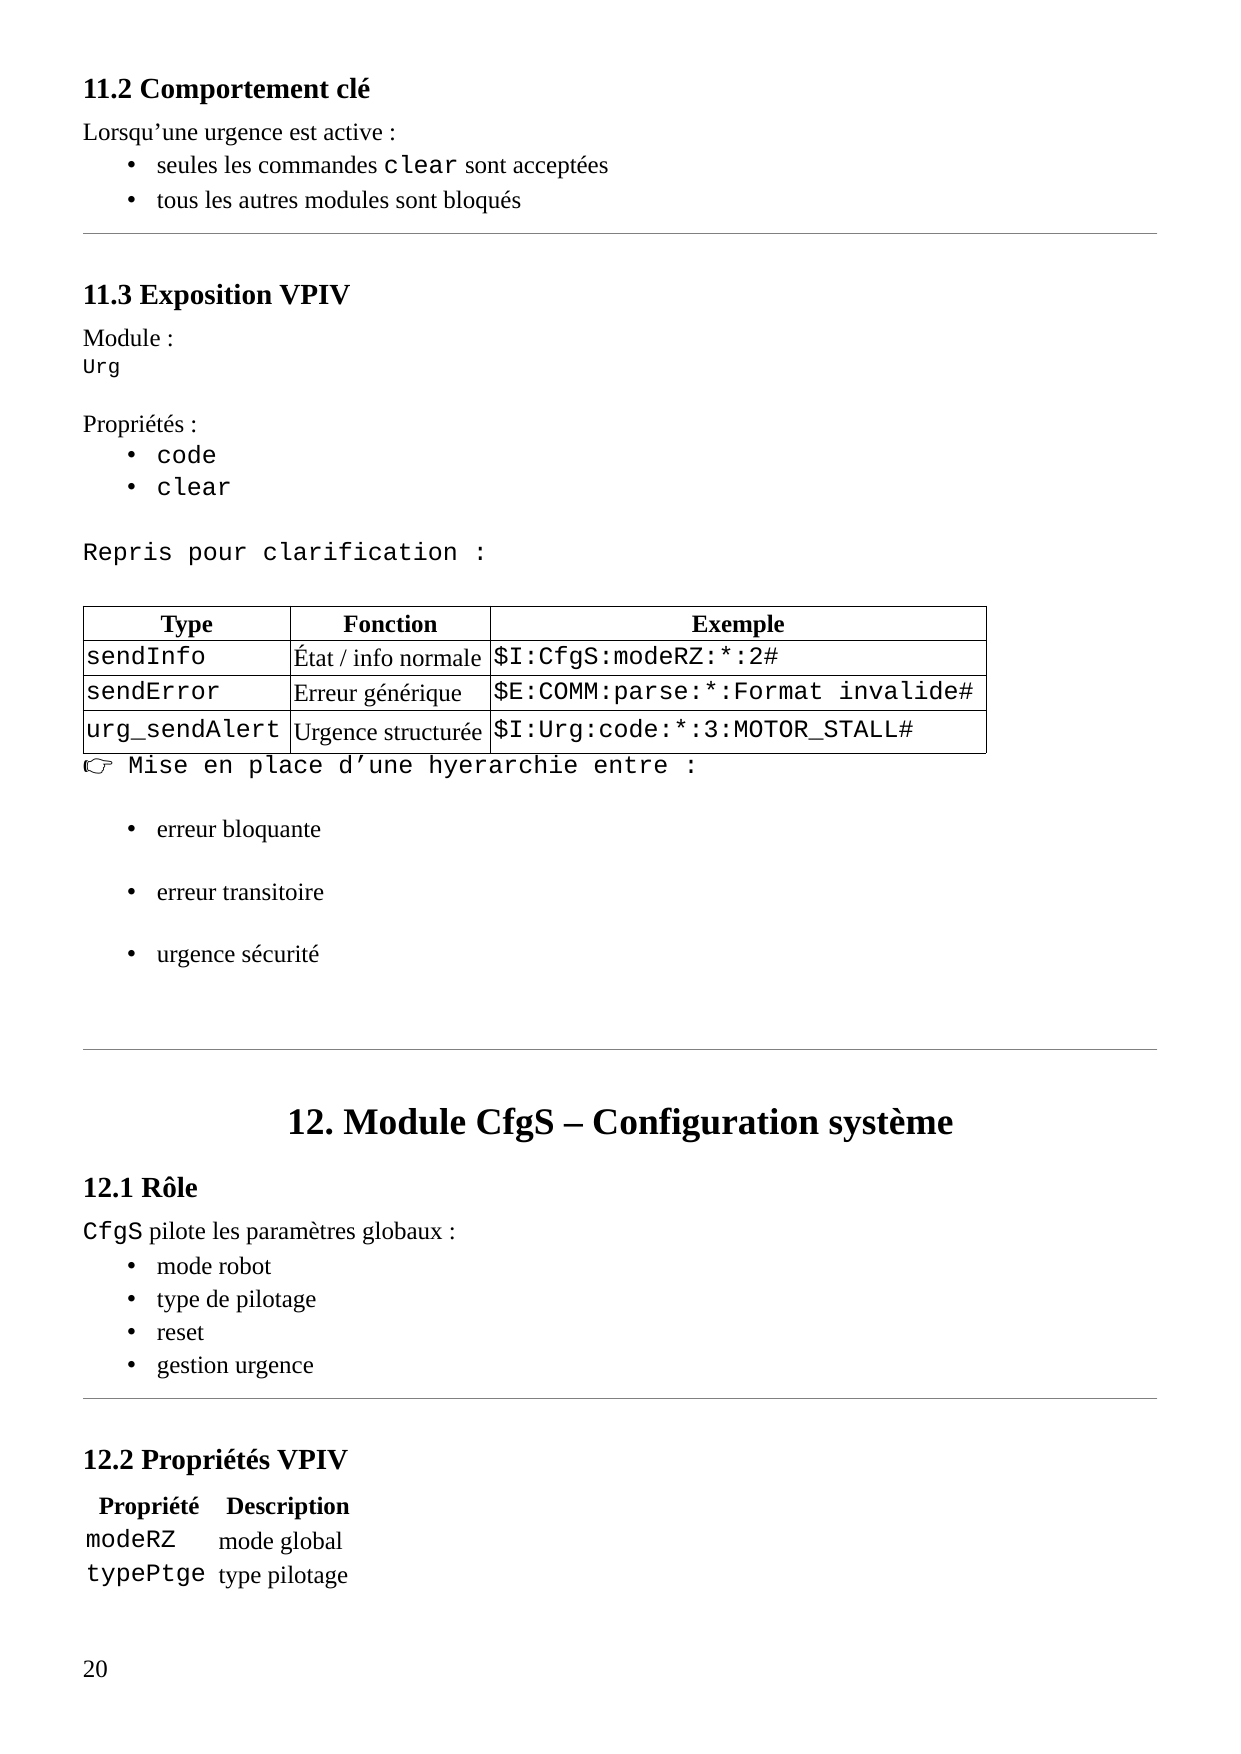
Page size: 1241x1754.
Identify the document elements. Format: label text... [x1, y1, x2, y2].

subtitle 12. Module CfgS – Configuration système [83, 1100, 1157, 1143]
table_cell sendInfo [84, 641, 290, 675]
list reset [127, 1317, 1157, 1346]
table_header Propriété [83, 1489, 215, 1523]
text 👉 Mise en place d’une hyerarchie entre : [83, 753, 1157, 781]
table_cell modeRZ [83, 1523, 215, 1558]
table_cell sendError [84, 676, 290, 710]
table_cell $E:COMM:parse:*:Format invalide# [491, 676, 986, 710]
list clear [127, 475, 1157, 503]
text Lorsqu’une urgence est active : [83, 117, 1157, 146]
text Repris pour clarification : [83, 540, 1157, 601]
list mode robot [127, 1251, 1157, 1280]
text Propriétés : [83, 409, 1157, 438]
list code [127, 442, 1157, 471]
list type de pilotage [127, 1284, 1157, 1313]
table_header Description [215, 1489, 361, 1523]
list tous les autres modules sont bloqués [127, 185, 1157, 214]
table_header Fonction [291, 607, 490, 640]
list seules les commandes clear sont acceptées [127, 150, 1157, 181]
list erreur transitoire [127, 877, 1157, 906]
table_cell $I:Urg:code:*:3:MOTOR_STALL# [491, 711, 986, 752]
table_cell État / info normale [291, 641, 490, 675]
text CfgS pilote les paramètres globaux : [83, 1216, 1157, 1247]
text Module : [83, 323, 1157, 352]
text Urg [83, 356, 1157, 380]
table_cell typePtge [83, 1558, 215, 1592]
table_cell urg_sendAlert [84, 711, 290, 752]
subtitle 12.2 Propriétés VPIV [83, 1442, 1157, 1476]
list urgence sécurité [127, 939, 1157, 968]
table_cell $I:CfgS:modeRZ:*:2# [491, 641, 986, 675]
table_cell Erreur générique [291, 676, 490, 710]
subtitle 11.2 Comportement clé [83, 71, 1157, 104]
table_header Type [84, 607, 290, 640]
table_cell type pilotage [215, 1558, 361, 1592]
list gestion urgence [127, 1351, 1157, 1379]
subtitle 12.1 Rôle [83, 1170, 1157, 1203]
table_cell mode global [215, 1523, 361, 1558]
table_cell Urgence structurée [291, 711, 490, 752]
table_header Exemple [491, 607, 986, 640]
list erreur bloquante [127, 814, 1157, 843]
subtitle 11.3 Exposition VPIV [83, 277, 1157, 311]
